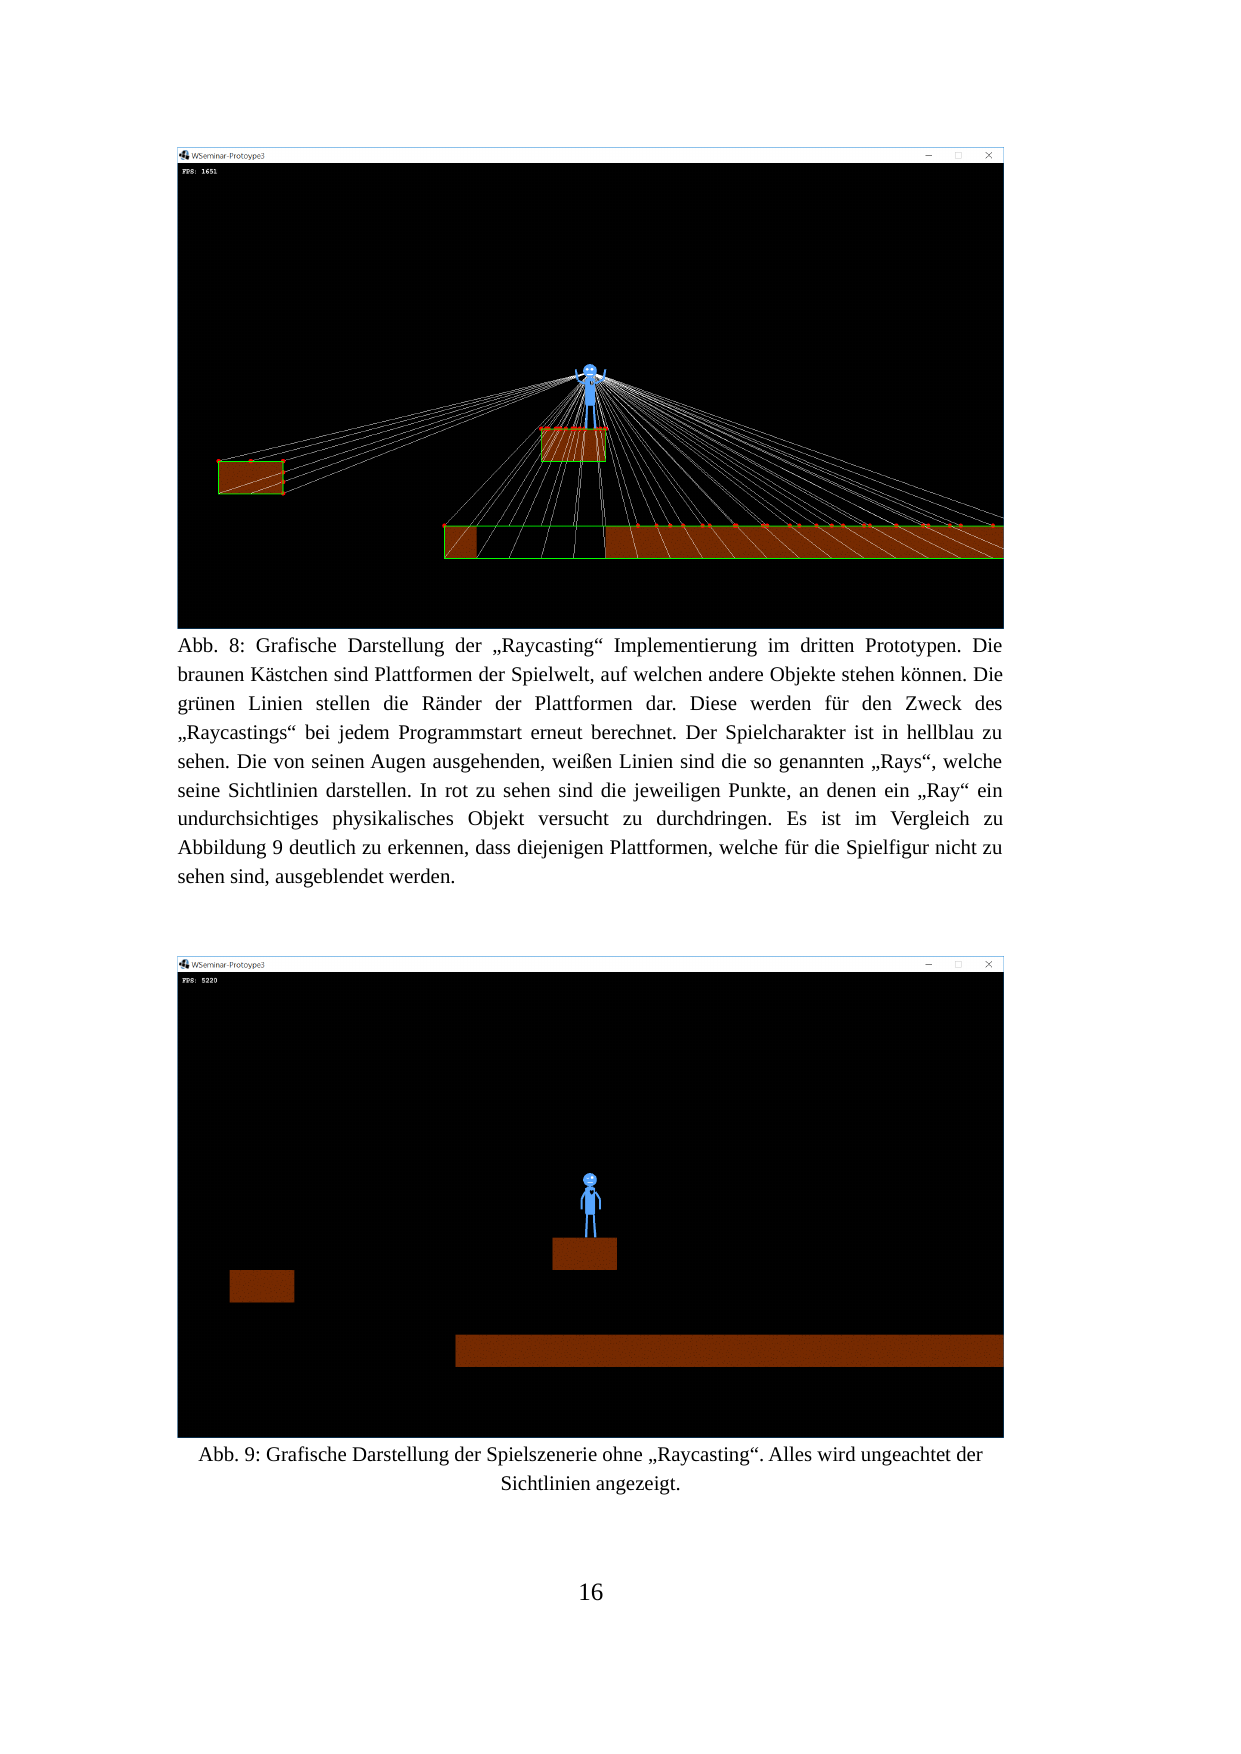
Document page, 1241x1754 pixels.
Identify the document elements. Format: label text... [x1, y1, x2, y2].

picture [177, 956, 1004, 1438]
text Abb. 9: Grafische Darstellung der Spielszenerie ohne „Raycasting“. Alles wird ungeachtet der Sichtlinien angezeigt. [177, 1438, 1004, 1495]
picture [177, 147, 1004, 629]
text Abb. 8: Grafische Darstellung der „Raycasting“ Implementierung im dritten Prototypen. Die braunen Kästchen sind Plattformen der Spielwelt, auf welchen andere Objekte stehen können. Die grünen Linien stellen die Ränder der Plattformen dar. Diese werden für den Zweck des „Raycastings“ bei jedem Programmstart erneut berechnet. Der Spielcharakter ist in hellblau zu sehen. Die von seinen Augen ausgehenden, weißen Linien sind die so genannten „Rays“, welche seine Sichtlinien darstellen. In rot zu sehen sind die jeweiligen Punkte, an denen ein „Ray“ ein undurchsichtiges physikalisches Objekt versucht zu durchdringen. Es ist im Vergleich zu Abbildung 9 deutlich zu erkennen, dass diejenigen Plattformen, welche für die Spielfigur nicht zu sehen sind, ausgeblendet werden. [177, 629, 1004, 888]
